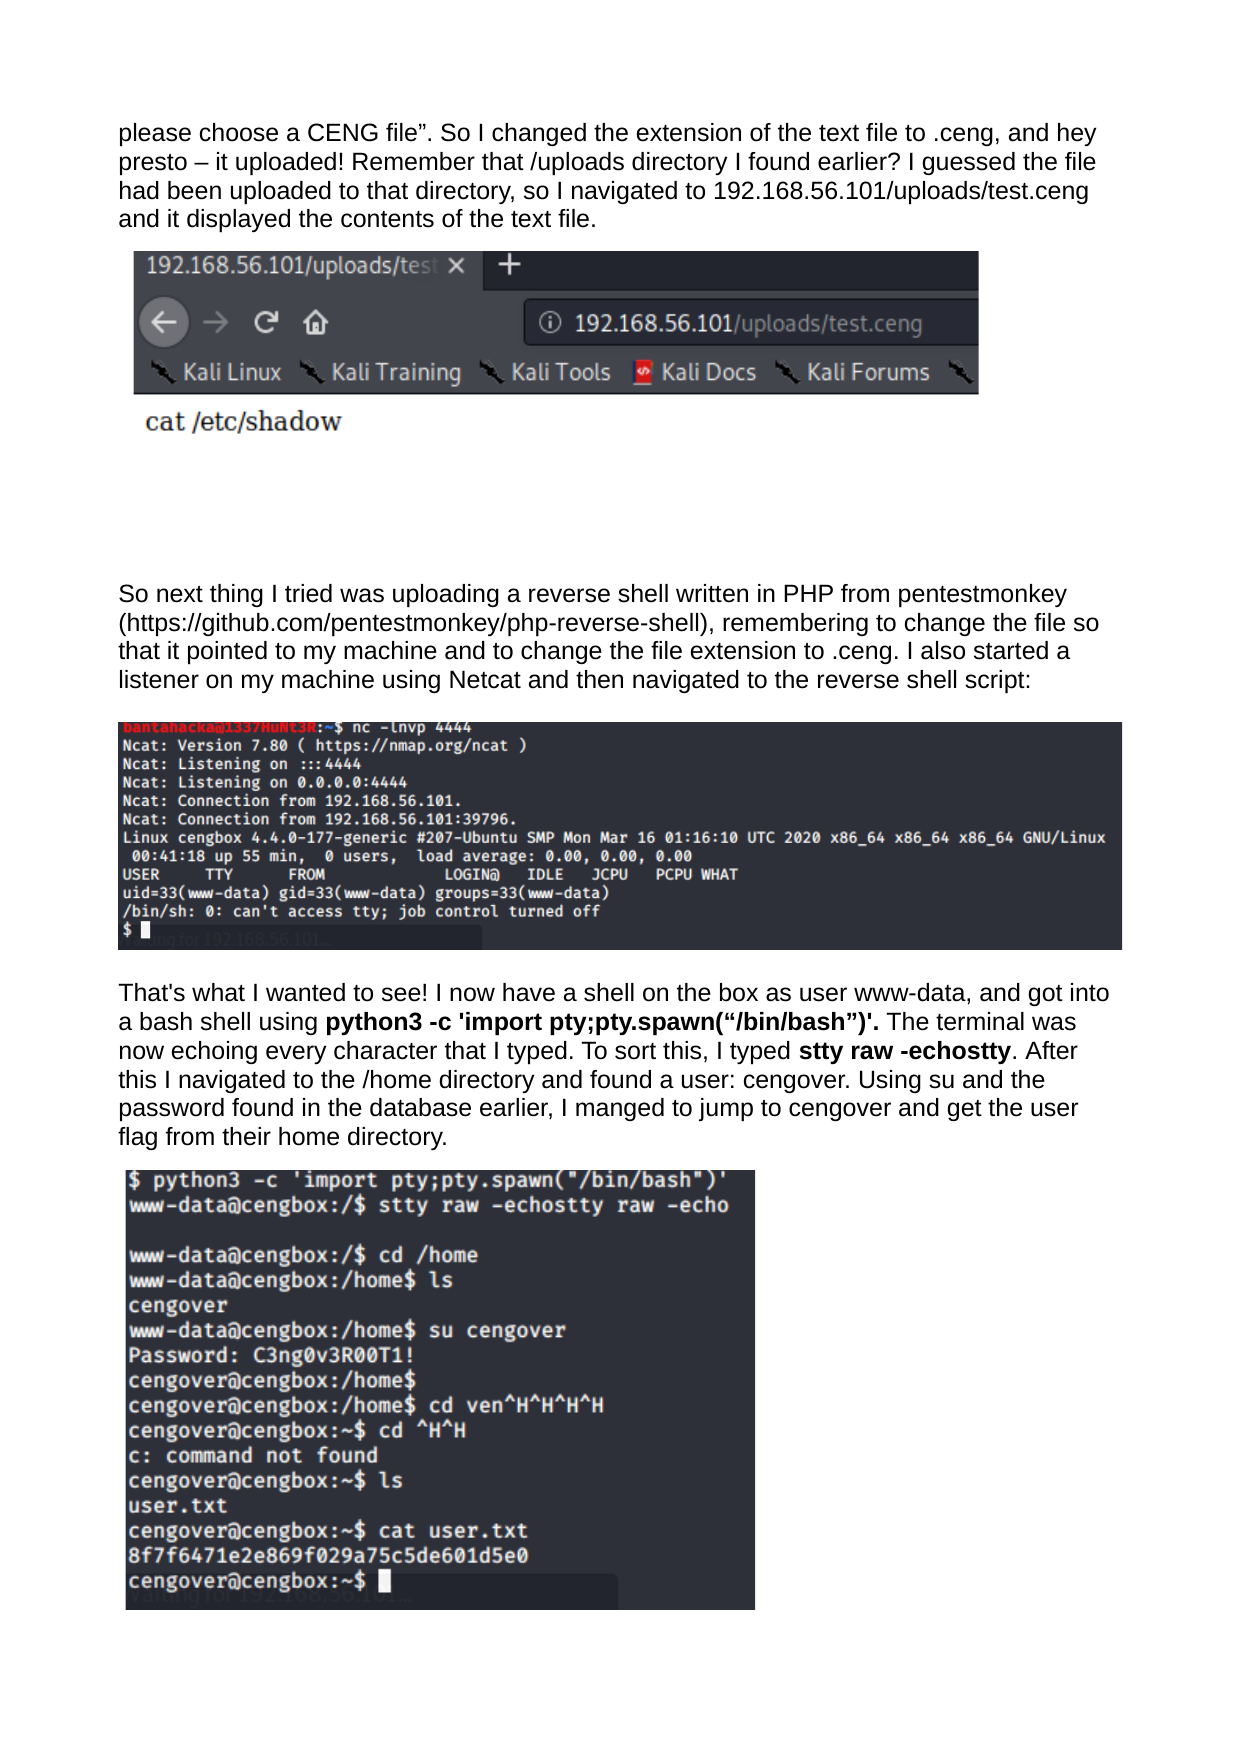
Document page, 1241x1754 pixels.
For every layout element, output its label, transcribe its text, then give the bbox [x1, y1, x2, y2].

picture [118, 722, 1123, 950]
text please choose a CENG file”. So I changed the extension of the text file to .ceng, and hey presto – it uploaded! Remember that /uploads directory I found earlier? I guessed the file had been uploaded to that directory, so I navigated to 192.168.56.101/uploads/test.ceng and it displayed the contents of the text file. [118, 118, 1122, 233]
text That's what I wanted to see! I now have a shell on the box as user www-data, and got into a bash shell using python3 -c 'import pty;pty.spawn(“/bin/bash”)'. The terminal was now echoing every character that I typed. To sort this, I typed stty raw -echostty. After this I navigated to the /home directory and found a user: cengover. Using su and the password found in the database earlier, I manged to jump to cengover and get the user flag from their home directory. [118, 978, 1122, 1151]
picture [133, 251, 979, 522]
picture [125, 1170, 756, 1610]
text So next thing I tried was uploading a reverse shell written in PHP from pentestmonkey (https://github.com/pentestmonkey/php-reverse-shell), remembering to change the file so that it pointed to my machine and to change the file extension to .ceng. I also started a listener on my machine using Netcat and then navigated to the reverse shell script: [118, 579, 1122, 694]
